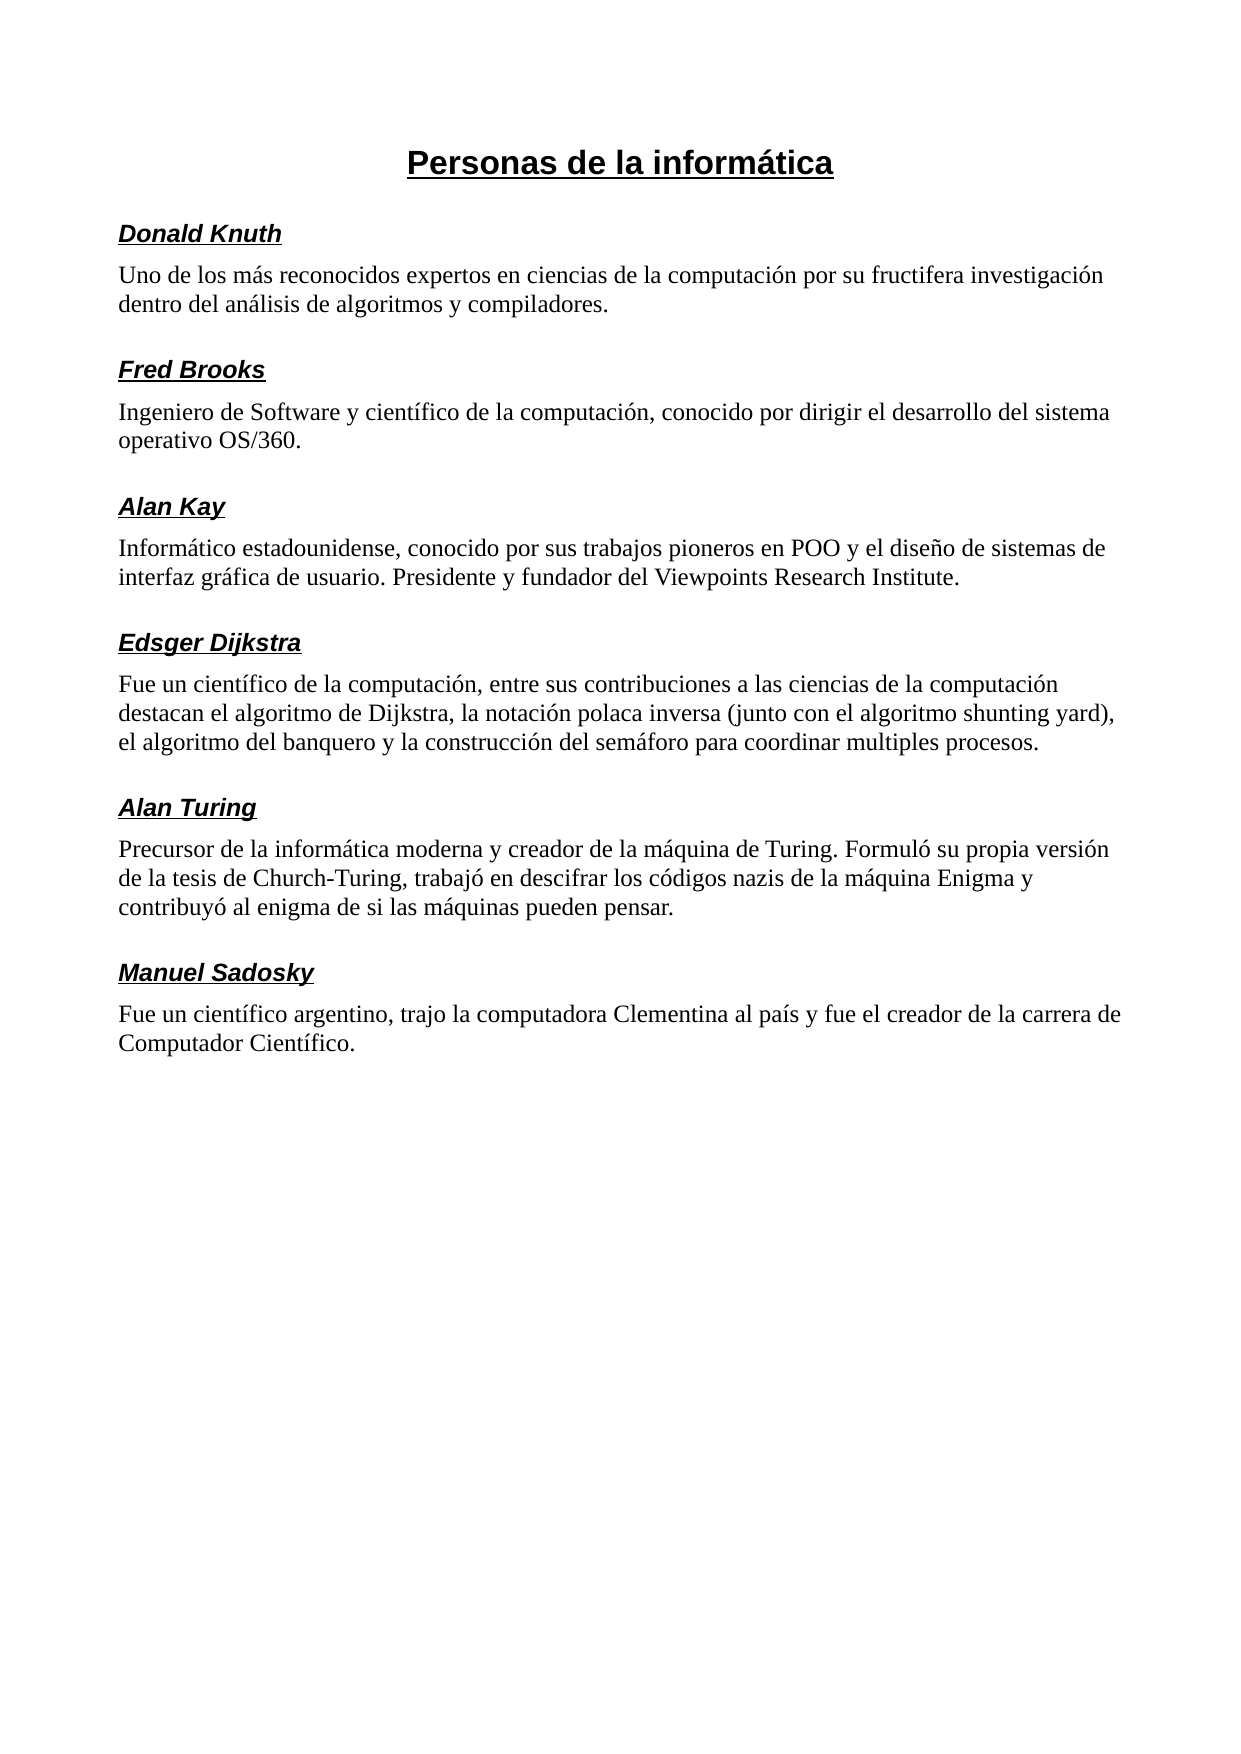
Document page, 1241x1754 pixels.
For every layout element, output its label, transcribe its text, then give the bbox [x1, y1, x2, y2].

subtitle Manuel Sadosky [118, 958, 1122, 987]
subtitle Alan Kay [118, 492, 1122, 521]
subtitle Edsger Dijkstra [118, 628, 1122, 657]
text Uno de los más reconocidos expertos en ciencias de la computación por su fructifera investigación dentro del análisis de algoritmos y compiladores. [118, 261, 1122, 318]
text Precursor de la informática moderna y creador de la máquina de Turing. Formuló su propia versión de la tesis de Church-Turing, trabajó en descifrar los códigos nazis de la máquina Enigma y contribuyó al enigma de si las máquinas pueden pensar. [118, 834, 1122, 921]
subtitle Personas de la informática [118, 143, 1122, 182]
text Informático estadounidense, conocido por sus trabajos pioneros en POO y el diseño de sistemas de interfaz gráfica de usuario. Presidente y fundador del Viewpoints Research Institute. [118, 533, 1122, 591]
text Ingeniero de Software y científico de la computación, conocido por dirigir el desarrollo del sistema operativo OS/360. [118, 397, 1122, 454]
subtitle Fred Brooks [118, 356, 1122, 384]
text Fue un científico argentino, trajo la computadora Clementina al país y fue el creador de la carrera de Computador Científico. [118, 999, 1122, 1057]
subtitle Donald Knuth [118, 219, 1122, 248]
subtitle Alan Turing [118, 793, 1122, 822]
text Fue un científico de la computación, entre sus contribuciones a las ciencias de la computación destacan el algoritmo de Dijkstra, la notación polaca inversa (junto con el algoritmo shunting yard), el algoritmo del banquero y la construcción del semáforo para coordinar multiples procesos. [118, 669, 1122, 756]
